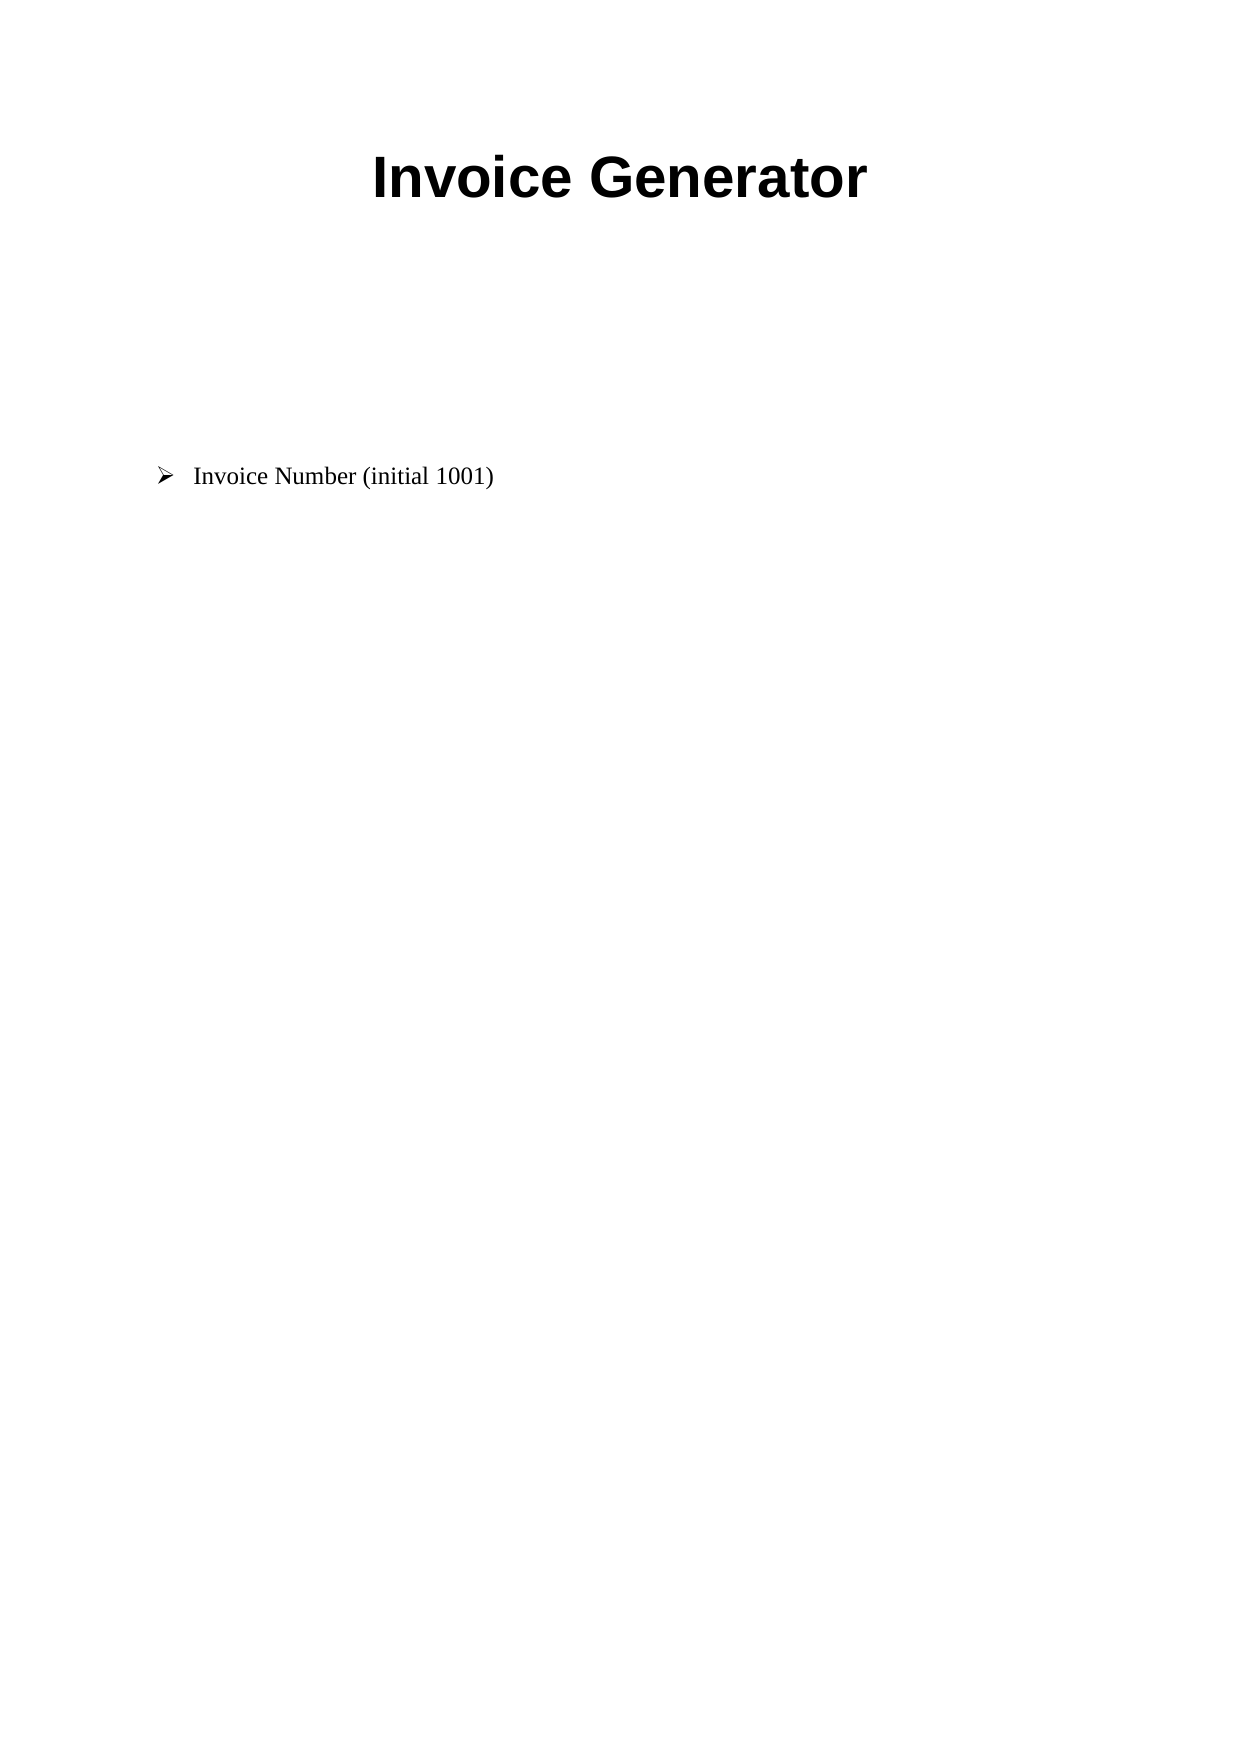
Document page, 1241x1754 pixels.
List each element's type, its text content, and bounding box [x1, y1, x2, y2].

title Invoice Generator [118, 143, 1122, 210]
list Invoice Number (initial 1001) [156, 461, 1122, 489]
